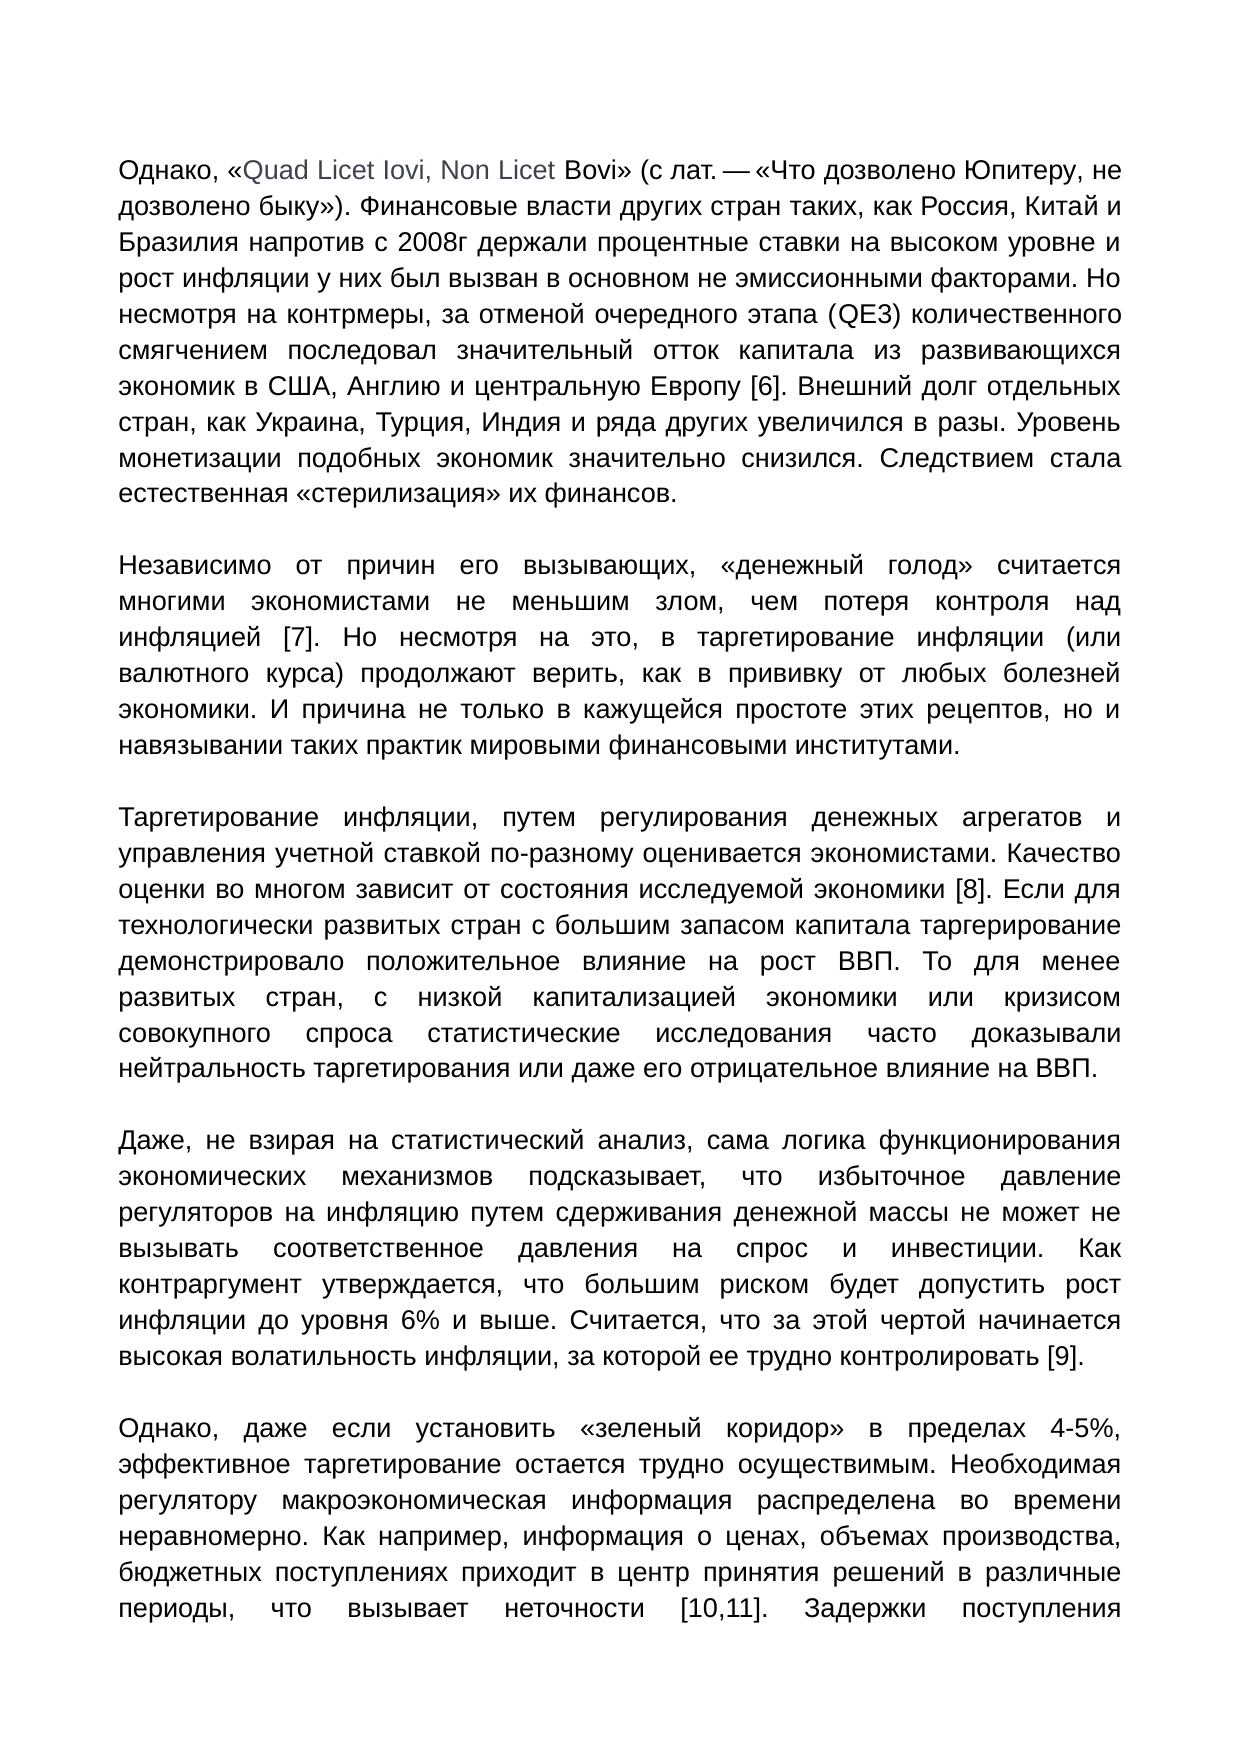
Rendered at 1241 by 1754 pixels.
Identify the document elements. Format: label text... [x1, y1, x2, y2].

text Однако, даже если установить «зеленый коридор» в пределах 4-5%, эффективное таргетирование остается трудно осуществимым. Необходимая регулятору макроэкономическая информация распределена во времени неравномерно. Как например, информация о ценах, объемах производства, бюджетных поступлениях приходит в центр принятия решений в различные периоды, что вызывает неточности [10,11]. Задержки поступления [118, 1412, 1122, 1623]
text Однако, «Quad Licet Iovi, Non Licet Bovi» (с лат. — «Что дозволено Юпитеру, не дозволено быку»). Финансовые власти других стран таких, как Россия, Китай и Бразилия напротив с 2008г держали процентные ставки на высоком уровне и рост инфляции у них был вызван в основном не эмиссионными факторами. Но несмотря на контрмеры, за отменой очередного этапа (QE3) количественного смягчением последовал значительный отток капитала из развивающихся экономик в США, Англию и центральную Европу [6]. Внешний долг отдельных стран, как Украина, Турция, Индия и ряда других увеличился в разы. Уровень монетизации подобных экономик значительно снизился. Следствием стала естественная «стерилизация» их финансов. [118, 154, 1122, 509]
text Независимо от причин его вызывающих, «денежный голод» считается многими экономистами не меньшим злом, чем потеря контроля над инфляцией [7]. Но несмотря на это, в таргетирование инфляции (или валютного курса) продолжают верить, как в прививку от любых болезней экономики. И причина не только в кажущейся простоте этих рецептов, но и навязывании таких практик мировыми финансовыми институтами. [118, 549, 1122, 760]
text Даже, не взирая на статистический анализ, сама логика функционирования экономических механизмов подсказывает, что избыточное давление регуляторов на инфляцию путем сдерживания денежной массы не может не вызывать соответственное давления на спрос и инвестиции. Как контраргумент утверждается, что большим риском будет допустить рост инфляции до уровня 6% и выше. Считается, что за этой чертой начинается высокая волатильность инфляции, за которой ее трудно контролировать [9]. [118, 1124, 1122, 1371]
text Таргетирование инфляции, путем регулирования денежных агрегатов и управления учетной ставкой по-разному оценивается экономистами. Качество оценки во многом зависит от состояния исследуемой экономики [8]. Если для технологически развитых стран с большим запасом капитала таргерирование демонстрировало положительное влияние на рост ВВП. То для менее развитых стран, с низкой капитализацией экономики или кризисом совокупного спроса статистические исследования часто доказывали нейтральность таргетирования или даже его отрицательное влияние на ВВП. [118, 801, 1122, 1084]
